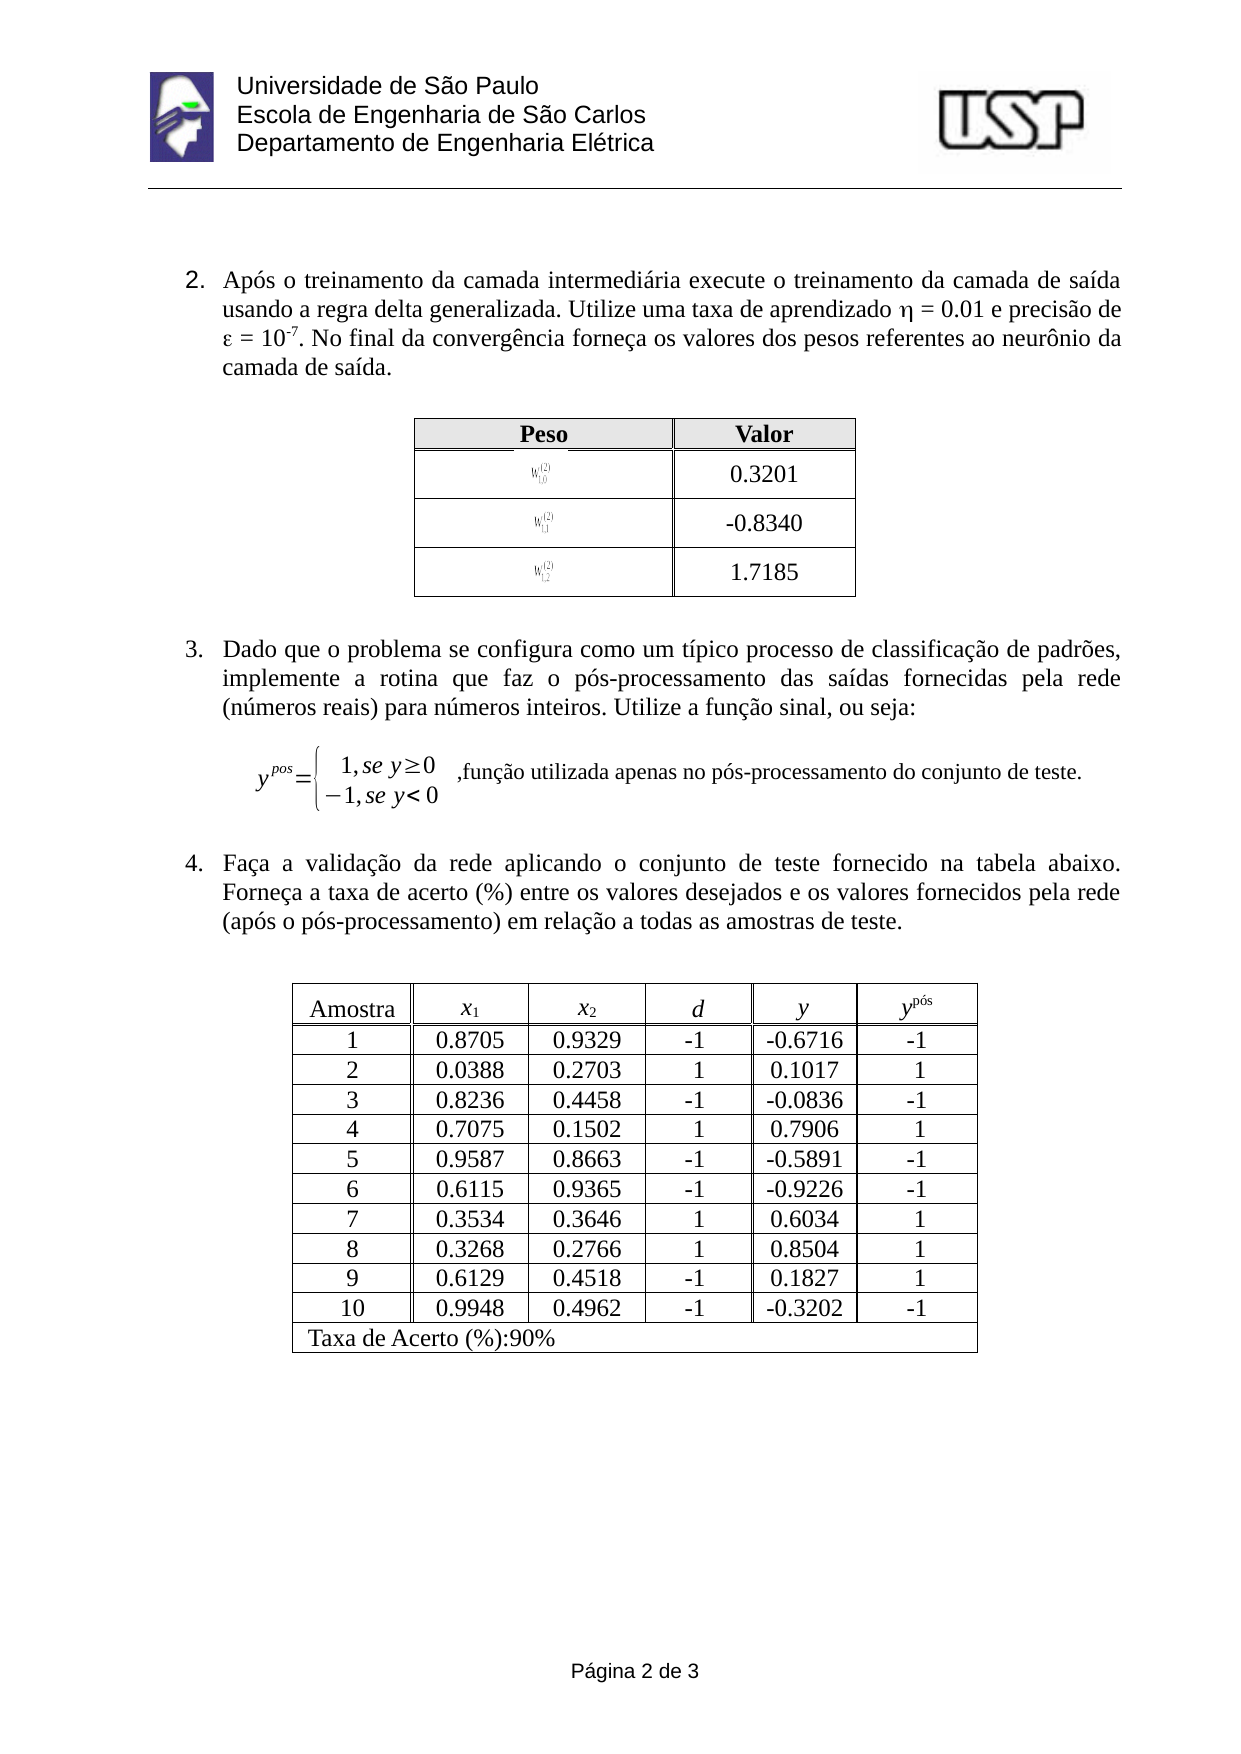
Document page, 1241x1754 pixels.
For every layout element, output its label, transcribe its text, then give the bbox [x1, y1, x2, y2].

table_cell 0.2703 [529, 1055, 645, 1084]
table_cell Taxa de Acerto (%):90% [293, 1323, 977, 1352]
table_cell 0.8236 [414, 1085, 528, 1113]
table_header ypós [858, 984, 977, 1023]
table_cell 0.2766 [529, 1234, 645, 1262]
table_cell 5 [293, 1144, 410, 1173]
table_cell 1 [858, 1055, 977, 1084]
table_cell -1 [646, 1085, 751, 1113]
table_cell 1.7185 [675, 548, 855, 596]
table_cell 0.3201 [675, 451, 855, 498]
table_cell -0.5891 [754, 1144, 856, 1173]
table_cell 0.3646 [529, 1204, 645, 1233]
table_cell 0.1827 [754, 1264, 856, 1292]
picture [918, 71, 1112, 175]
table_cell [415, 499, 672, 547]
table_cell 0.7906 [754, 1115, 856, 1143]
table_header Valor [675, 419, 855, 448]
table_cell 0.1502 [529, 1115, 645, 1143]
table_cell 0.4458 [529, 1085, 645, 1113]
table_cell 0.9365 [529, 1174, 645, 1203]
table_cell 1 [858, 1204, 977, 1233]
table_cell 4 [293, 1115, 410, 1143]
table_header x1 [414, 984, 528, 1023]
table_cell -1 [858, 1085, 977, 1113]
table_cell 0.4962 [529, 1293, 645, 1322]
table_cell 0.6129 [414, 1264, 528, 1292]
list Após o treinamento da camada intermediária execute o treinamento da camada de saída usando a regra delta generalizada. Utilize uma taxa de aprendizado  = 0.01 e precisão de  = 10-7. No final da convergência forneça os valores dos pesos referentes ao neurônio da camada de saída. [185, 265, 1122, 380]
table_cell 0.9587 [414, 1144, 528, 1173]
table_cell 1 [646, 1055, 751, 1084]
table_cell 0.6034 [754, 1204, 856, 1233]
table_cell 0.8663 [529, 1144, 645, 1173]
table_cell -0.8340 [675, 499, 855, 547]
table_cell 1 [646, 1115, 751, 1143]
picture [149, 72, 214, 162]
table_cell [415, 448, 673, 498]
table_cell -1 [858, 1174, 977, 1203]
table_cell 1 [858, 1264, 977, 1292]
table_cell 0.3534 [414, 1204, 528, 1233]
text ,função utilizada apenas no pós-processamento do conjunto de teste. [214, 746, 1122, 811]
table_cell 7 [293, 1204, 410, 1233]
table_cell -1 [858, 1144, 977, 1173]
table_cell -1 [646, 1293, 751, 1322]
table_cell 1 [858, 1115, 977, 1143]
table_cell 8 [293, 1234, 410, 1262]
table_cell 0.9329 [529, 1026, 645, 1054]
list Faça a validação da rede aplicando o conjunto de teste fornecido na tabela abaixo. Forneça a taxa de acerto (%) entre os valores desejados e os valores fornecidos pela rede (após o pós-processamento) em relação a todas as amostras de teste. [185, 848, 1122, 935]
table_cell 0.1017 [754, 1055, 856, 1084]
table_cell 0.4518 [529, 1264, 645, 1292]
table_cell -0.3202 [754, 1293, 856, 1322]
list Dado que o problema se configura como um típico processo de classificação de padrões, implemente a rotina que faz o pós-processamento das saídas fornecidas pela rede (números reais) para números inteiros. Utilize a função sinal, ou seja: [185, 634, 1122, 721]
table_cell 0.8504 [754, 1234, 856, 1262]
table_cell -0.9226 [754, 1174, 856, 1203]
table_cell 6 [293, 1174, 410, 1203]
table_cell -1 [646, 1264, 751, 1292]
table_cell 2 [293, 1055, 410, 1084]
table_cell 0.0388 [414, 1055, 528, 1084]
table_cell 3 [293, 1085, 410, 1113]
table_cell 0.8705 [414, 1026, 528, 1054]
table_cell -1 [646, 1174, 751, 1203]
table_cell 0.6115 [414, 1174, 528, 1203]
table_cell -1 [858, 1026, 977, 1054]
table_cell -0.0836 [754, 1085, 856, 1113]
table_header x2 [529, 984, 645, 1023]
table_header d [646, 984, 751, 1023]
table_cell 0.7075 [414, 1115, 528, 1143]
table_cell -0.6716 [754, 1026, 856, 1054]
table_header y [754, 984, 856, 1023]
table_cell -1 [646, 1144, 751, 1173]
table_cell 1 [646, 1234, 751, 1262]
table_cell 1 [646, 1204, 751, 1233]
table_cell 0.3268 [414, 1234, 528, 1262]
table_cell 1 [293, 1026, 410, 1054]
table_header Amostra [293, 984, 410, 1023]
table_cell [415, 548, 672, 596]
table_cell 0.9948 [414, 1293, 528, 1322]
table_cell 1 [858, 1234, 977, 1262]
table_cell -1 [858, 1293, 977, 1322]
table_cell -1 [646, 1026, 751, 1054]
table_cell 9 [293, 1264, 410, 1292]
table_cell 10 [293, 1293, 410, 1322]
table_header Peso [415, 419, 672, 448]
